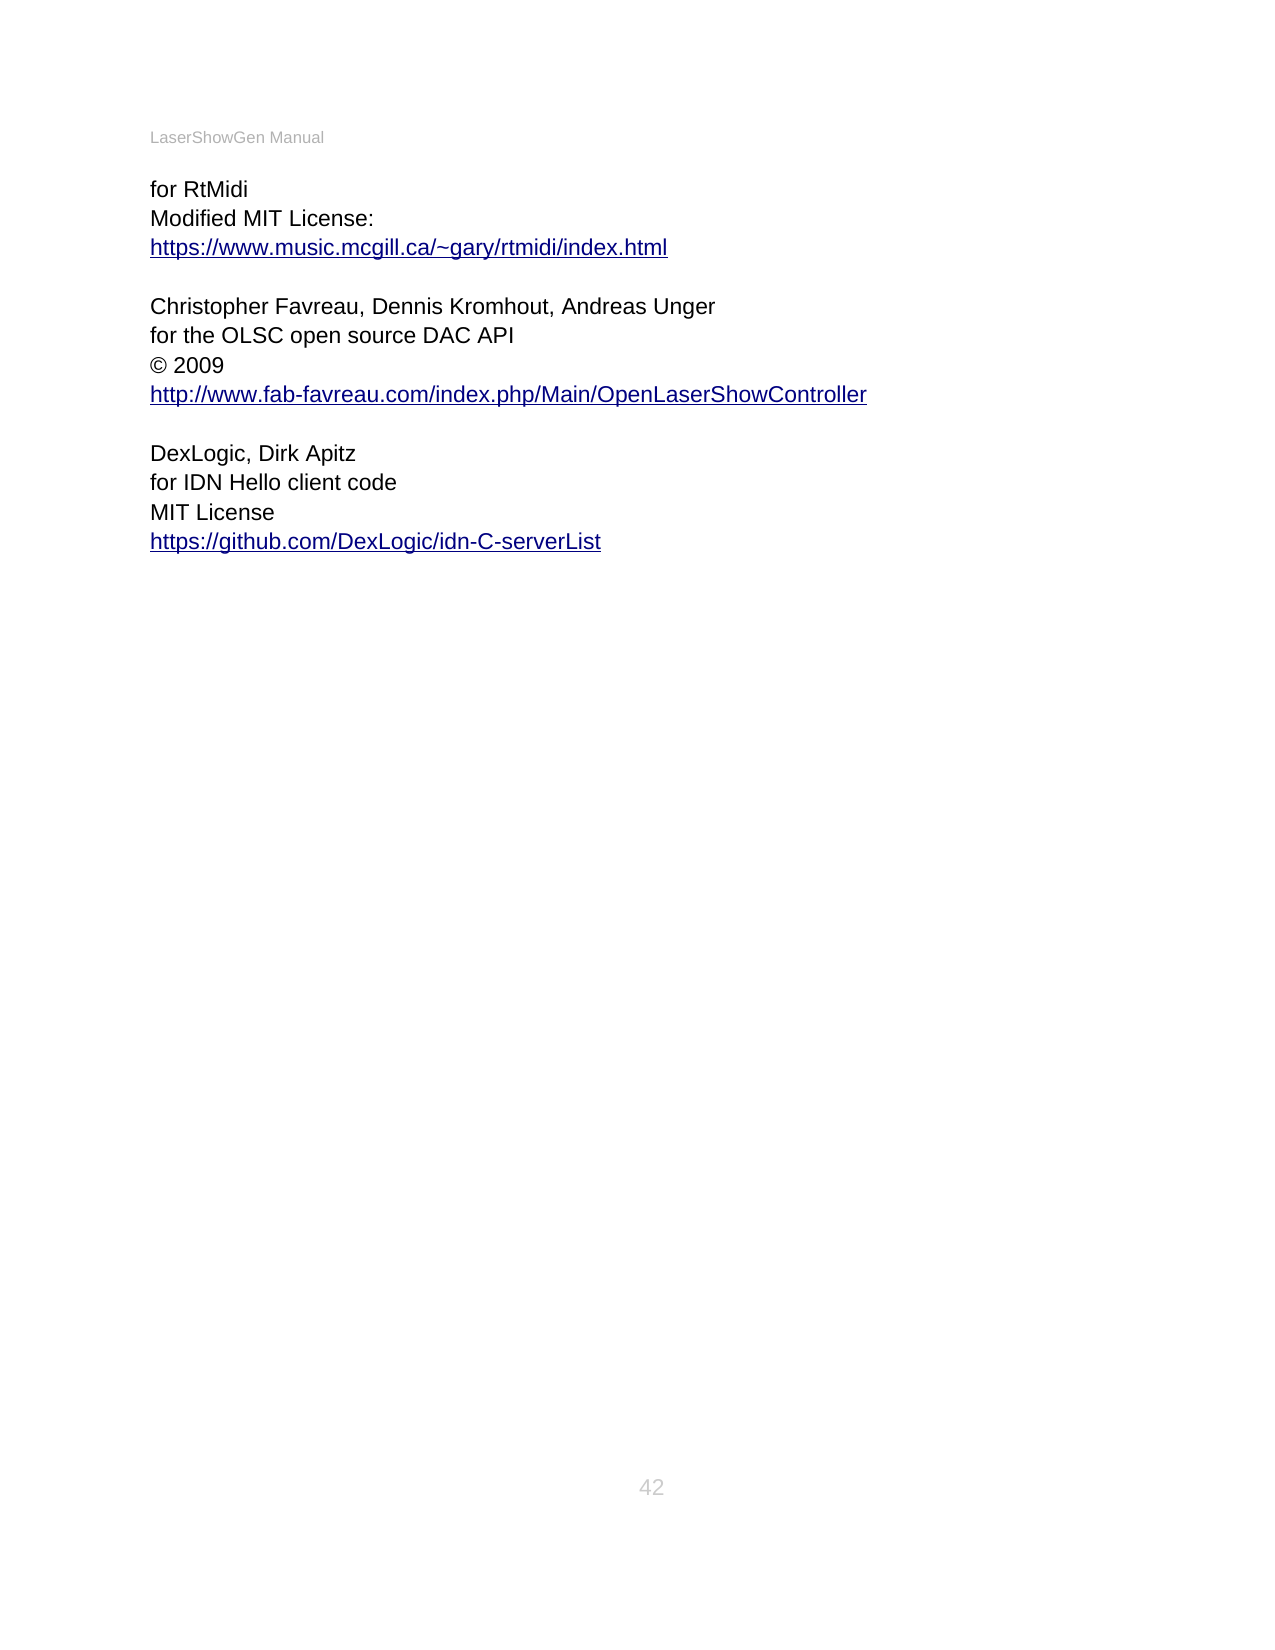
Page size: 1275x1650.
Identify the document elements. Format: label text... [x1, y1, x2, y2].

text https://www.music.mcgill.ca/~gary/rtmidi/index.html [150, 235, 1153, 261]
text DexLogic, Dirk Apitz [150, 441, 1153, 466]
text for RtMidi [150, 176, 1153, 202]
text for IDN Hello client code [150, 470, 1153, 496]
text MIT License [150, 499, 1153, 525]
text http://www.fab-favreau.com/index.php/Main/OpenLaserShowController [150, 382, 1153, 407]
text for the OLSC open source DAC API [150, 323, 1153, 349]
text Modified MIT License: [150, 206, 1153, 231]
text https://github.com/DexLogic/idn-C-serverList [150, 529, 1153, 554]
text Christopher Favreau, Dennis Kromhout, Andreas Unger [150, 294, 1153, 319]
text © 2009 [150, 352, 1153, 378]
